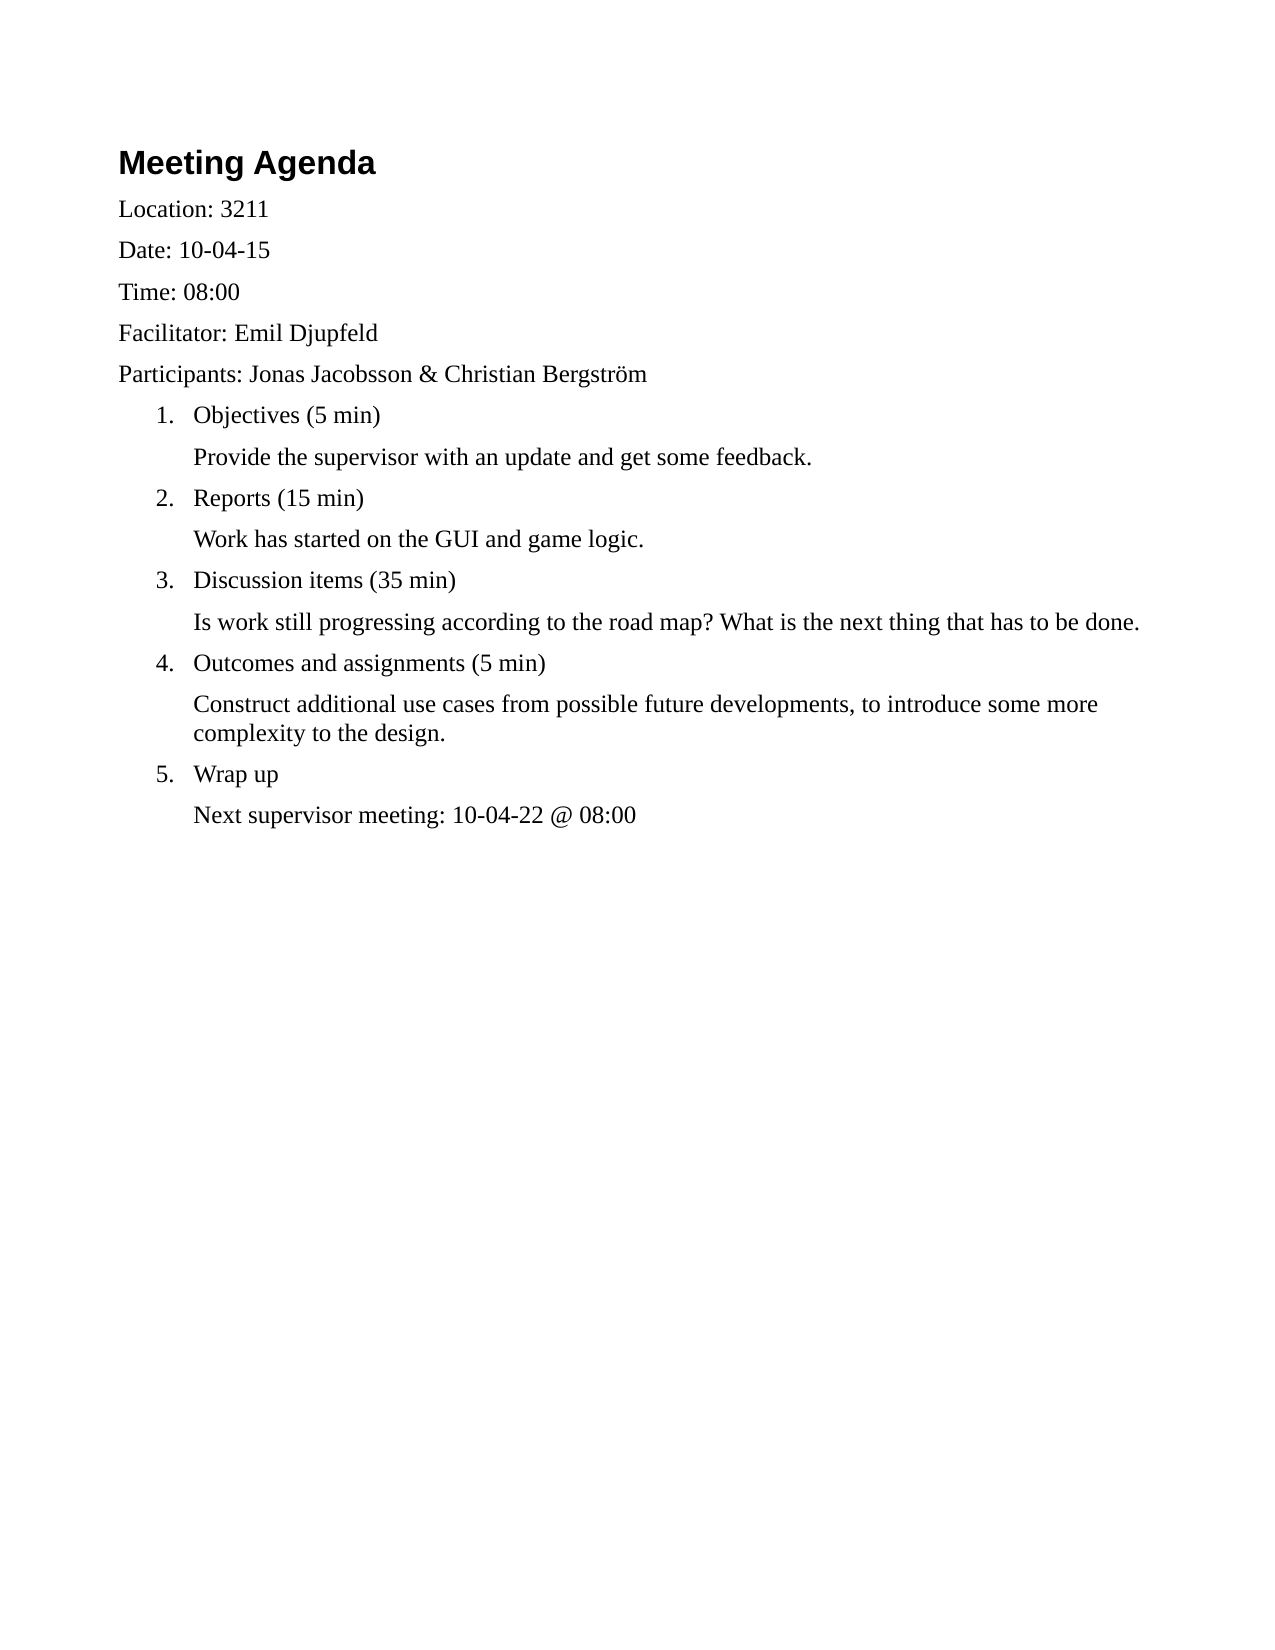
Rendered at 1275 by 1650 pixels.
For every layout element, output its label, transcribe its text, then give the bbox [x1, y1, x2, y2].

text Participants: Jonas Jacobsson & Christian Bergström [118, 359, 1157, 388]
list Outcomes and assignments (5 min) [156, 648, 1157, 677]
text Location: 3211 [118, 194, 1157, 223]
text Date: 10-04-15 [118, 236, 1157, 264]
list Next supervisor meeting: 10-04-22 @ 08:00 [156, 801, 1157, 829]
list Wrap up [156, 759, 1157, 788]
list Reports (15 min) [156, 483, 1157, 512]
subtitle Meeting Agenda [118, 143, 1157, 182]
list Discussion items (35 min) [156, 566, 1157, 594]
list Is work still progressing according to the road map? What is the next thing that has to be done. [156, 607, 1157, 636]
list Objectives (5 min) [156, 401, 1157, 429]
list Work has started on the GUI and game logic. [156, 524, 1157, 553]
text Facilitator: Emil Djupfeld [118, 318, 1157, 347]
text Time: 08:00 [118, 277, 1157, 306]
list Construct additional use cases from possible future developments, to introduce some more complexity to the design. [156, 689, 1157, 747]
list Provide the supervisor with an update and get some feedback. [156, 442, 1157, 471]
